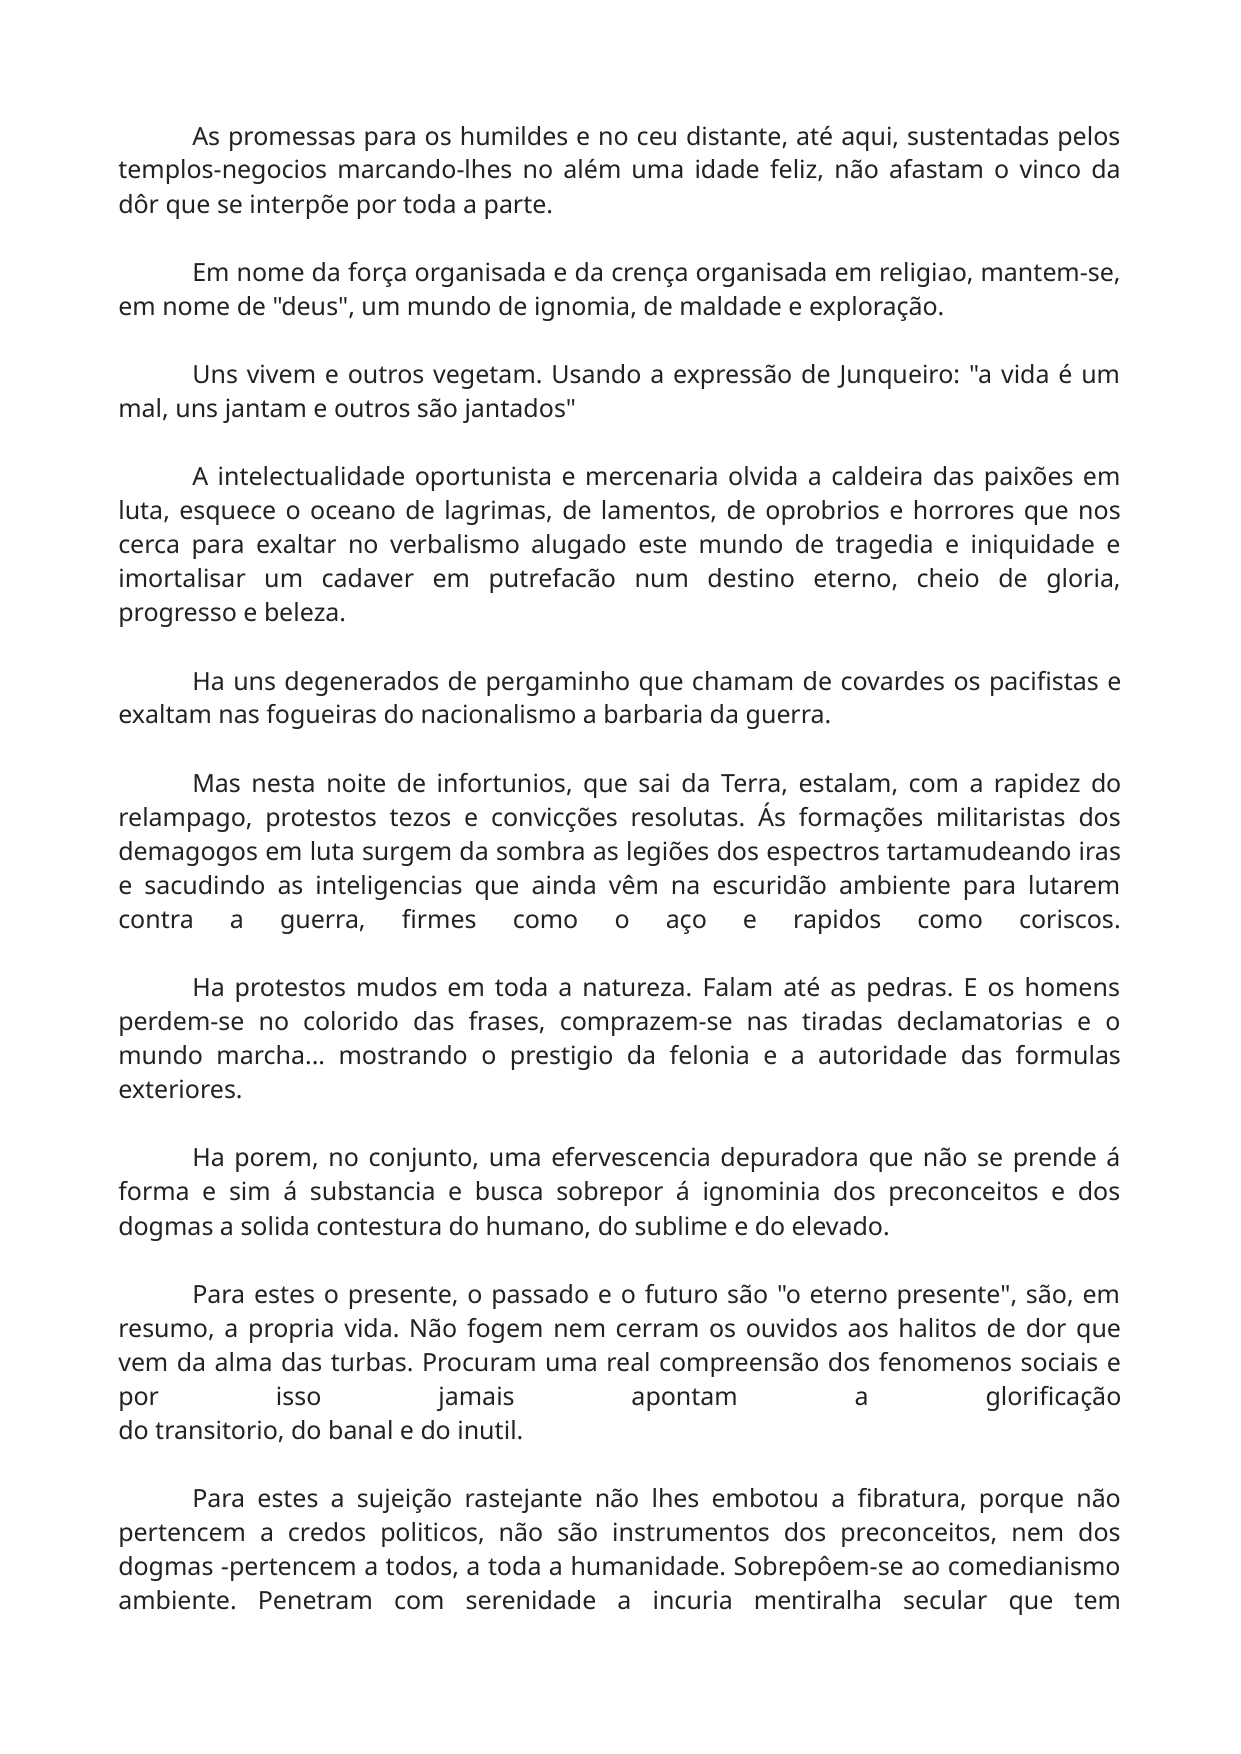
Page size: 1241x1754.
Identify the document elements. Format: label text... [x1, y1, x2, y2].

text Mas nesta noite de infortunios, que sai da Terra, estalam, com a rapidez do relampago, protestos tezos e convicções resolutas. Ás formações militaristas dos demagogos em luta surgem da sombra as legiões dos espectros tartamudeando iras e sacudindo as inteligencias que ainda vêm na escuridão ambiente para lutarem contra a guerra, firmes como o aço e rapidos como coriscos. [118, 765, 1122, 970]
text Ha uns degenerados de pergaminho que chamam de covardes os pacifistas e exaltam nas fogueiras do nacionalismo a barbaria da guerra. [118, 663, 1122, 731]
text Ha protestos mudos em toda a natureza. Falam até as pedras. E os homens perdem-se no colorido das frases, comprazem-se nas tiradas declamatorias e o mundo marcha... mostrando o prestigio da felonia e a autoridade das formulas exteriores. [118, 970, 1122, 1106]
text A intelectualidade oportunista e mercenaria olvida a caldeira das paixões em luta, esquece o oceano de lagrimas, de lamentos, de oprobrios e horrores que nos cerca para exaltar no verbalismo alugado este mundo de tragedia e iniquidade e imortalisar um cadaver em putrefacão num destino eterno, cheio de gloria, progresso e beleza. [118, 459, 1122, 629]
text As promessas para os humildes e no ceu distante, até aqui, sustentadas pelos templos-negocios marcando-lhes no além uma idade feliz, não afastam o vinco da dôr que se interpõe por toda a parte. [118, 118, 1122, 220]
text Em nome da força organisada e da crença organisada em religiao, mantem-se, em nome de "deus", um mundo de ignomia, de maldade e exploração. [118, 254, 1122, 322]
text Para estes a sujeição rastejante não lhes embotou a fibratura, porque não pertencem a credos politicos, não são instrumentos dos preconceitos, nem dos dogmas -pertencem a todos, a toda a humanidade. Sobrepôem-se ao comedianismo ambiente. Penetram com serenidade a incuria mentiralha secular que tem [118, 1447, 1122, 1617]
text Para estes o presente, o passado e o futuro são "o eterno presente", são, em resumo, a propria vida. Não fogem nem cerram os ouvidos aos halitos de dor que vem da alma das turbas. Procuram uma real compreensão dos fenomenos sociais e por isso jamais apontam a glorificação do transitorio, do banal e do inutil. [118, 1242, 1122, 1447]
text Uns vivem e outros vegetam. Usando a expressão de Junqueiro: "a vida é um mal, uns jantam e outros são jantados" [118, 357, 1122, 425]
text Ha porem, no conjunto, uma efervescencia depuradora que não se prende á forma e sim á substancia e busca sobrepor á ignominia dos preconceitos e dos dogmas a solida contestura do humano, do sublime e do elevado. [118, 1106, 1122, 1242]
